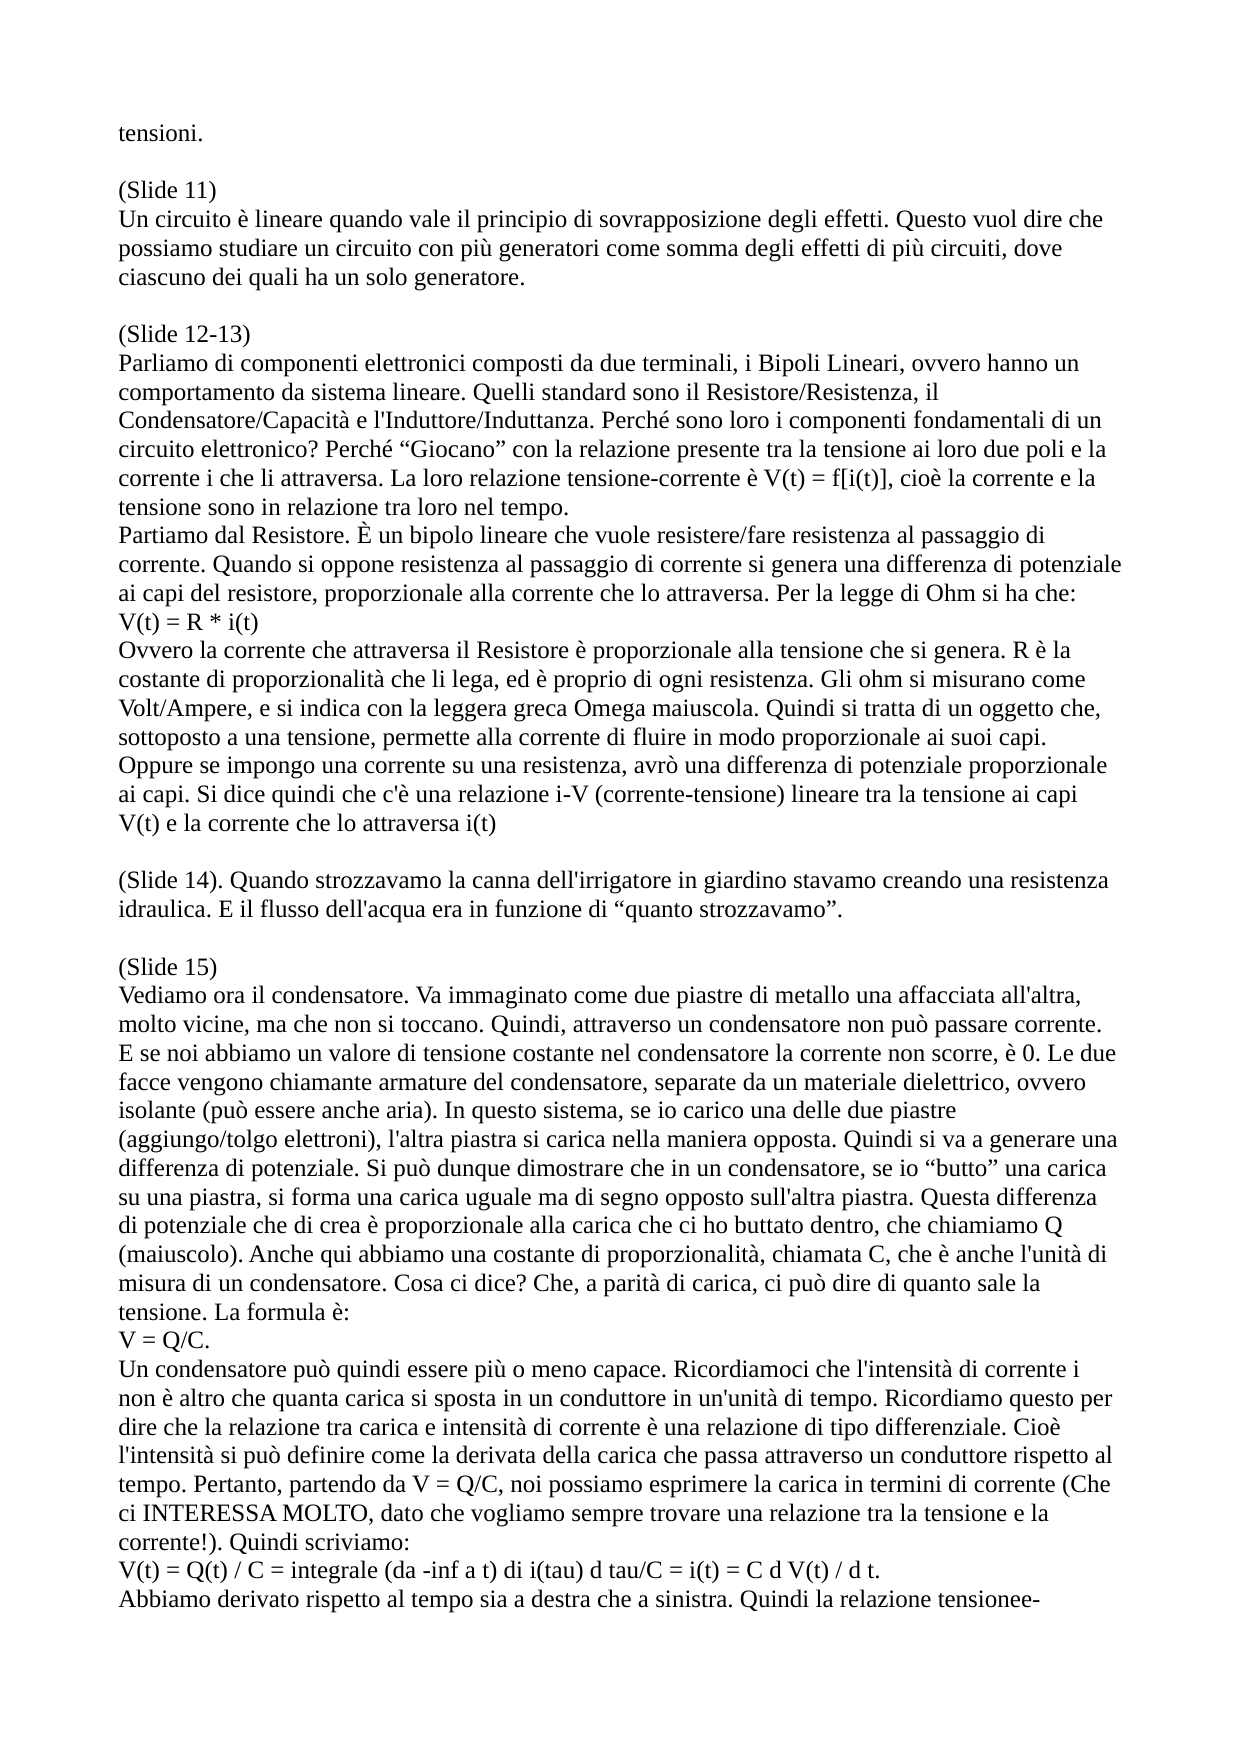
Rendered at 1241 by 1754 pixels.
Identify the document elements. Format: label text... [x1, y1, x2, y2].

text V = Q/C. [118, 1326, 1122, 1354]
text (Slide 12-13) [118, 319, 1122, 348]
text tensioni. [118, 118, 1122, 147]
text Ovvero la corrente che attraversa il Resistore è proporzionale alla tensione che si genera. R è la costante di proporzionalità che li lega, ed è proprio di ogni resistenza. Gli ohm si misurano come Volt/Ampere, e si indica con la leggera greca Omega maiuscola. Quindi si tratta di un oggetto che, sottoposto a una tensione, permette alla corrente di fluire in modo proporzionale ai suoi capi. Oppure se impongo una corrente su una resistenza, avrò una differenza di potenziale proporzionale ai capi. Si dice quindi che c'è una relazione i-V (corrente-tensione) lineare tra la tensione ai capi V(t) e la corrente che lo attraversa i(t) [118, 636, 1122, 837]
text (Slide 11) [118, 176, 1122, 204]
text Un condensatore può quindi essere più o meno capace. Ricordiamoci che l'intensità di corrente i non è altro che quanta carica si sposta in un conduttore in un'unità di tempo. Ricordiamo questo per dire che la relazione tra carica e intensità di corrente è una relazione di tipo differenziale. Cioè l'intensità si può definire come la derivata della carica che passa attraverso un conduttore rispetto al tempo. Pertanto, partendo da V = Q/C, noi possiamo esprimere la carica in termini di corrente (Che ci INTERESSA MOLTO, dato che vogliamo sempre trovare una relazione tra la tensione e la corrente!). Quindi scriviamo: [118, 1354, 1122, 1556]
text V(t) = Q(t) / C = integrale (da -inf a t) di i(tau) d tau/C = i(t) = C d V(t) / d t. [118, 1556, 1122, 1584]
text Partiamo dal Resistore. È un bipolo lineare che vuole resistere/fare resistenza al passaggio di corrente. Quando si oppone resistenza al passaggio di corrente si genera una differenza di potenziale ai capi del resistore, proporzionale alla corrente che lo attraversa. Per la legge di Ohm si ha che: [118, 521, 1122, 607]
text Vediamo ora il condensatore. Va immaginato come due piastre di metallo una affacciata all'altra, molto vicine, ma che non si toccano. Quindi, attraverso un condensatore non può passare corrente. E se noi abbiamo un valore di tensione costante nel condensatore la corrente non scorre, è 0. Le due facce vengono chiamante armature del condensatore, separate da un materiale dielettrico, ovvero isolante (può essere anche aria). In questo sistema, se io carico una delle due piastre (aggiungo/tolgo elettroni), l'altra piastra si carica nella maniera opposta. Quindi si va a generare una differenza di potenziale. Si può dunque dimostrare che in un condensatore, se io “butto” una carica su una piastra, si forma una carica uguale ma di segno opposto sull'altra piastra. Questa differenza di potenziale che di crea è proporzionale alla carica che ci ho buttato dentro, che chiamiamo Q (maiuscolo). Anche qui abbiamo una costante di proporzionalità, chiamata C, che è anche l'unità di misura di un condensatore. Cosa ci dice? Che, a parità di carica, ci può dire di quanto sale la tensione. La formula è: [118, 981, 1122, 1326]
text Un circuito è lineare quando vale il principio di sovrapposizione degli effetti. Questo vuol dire che possiamo studiare un circuito con più generatori come somma degli effetti di più circuiti, dove ciascuno dei quali ha un solo generatore. [118, 204, 1122, 291]
text Parliamo di componenti elettronici composti da due terminali, i Bipoli Lineari, ovvero hanno un comportamento da sistema lineare. Quelli standard sono il Resistore/Resistenza, il Condensatore/Capacità e l'Induttore/Induttanza. Perché sono loro i componenti fondamentali di un circuito elettronico? Perché “Giocano” con la relazione presente tra la tensione ai loro due poli e la corrente i che li attraversa. La loro relazione tensione-corrente è V(t) = f[i(t)], cioè la corrente e la tensione sono in relazione tra loro nel tempo. [118, 348, 1122, 521]
text V(t) = R * i(t) [118, 607, 1122, 636]
text (Slide 15) [118, 952, 1122, 981]
text Abbiamo derivato rispetto al tempo sia a destra che a sinistra. Quindi la relazione tensionee- [118, 1584, 1122, 1613]
text (Slide 14). Quando strozzavamo la canna dell'irrigatore in giardino stavamo creando una resistenza idraulica. E il flusso dell'acqua era in funzione di “quanto strozzavamo”. [118, 866, 1122, 923]
